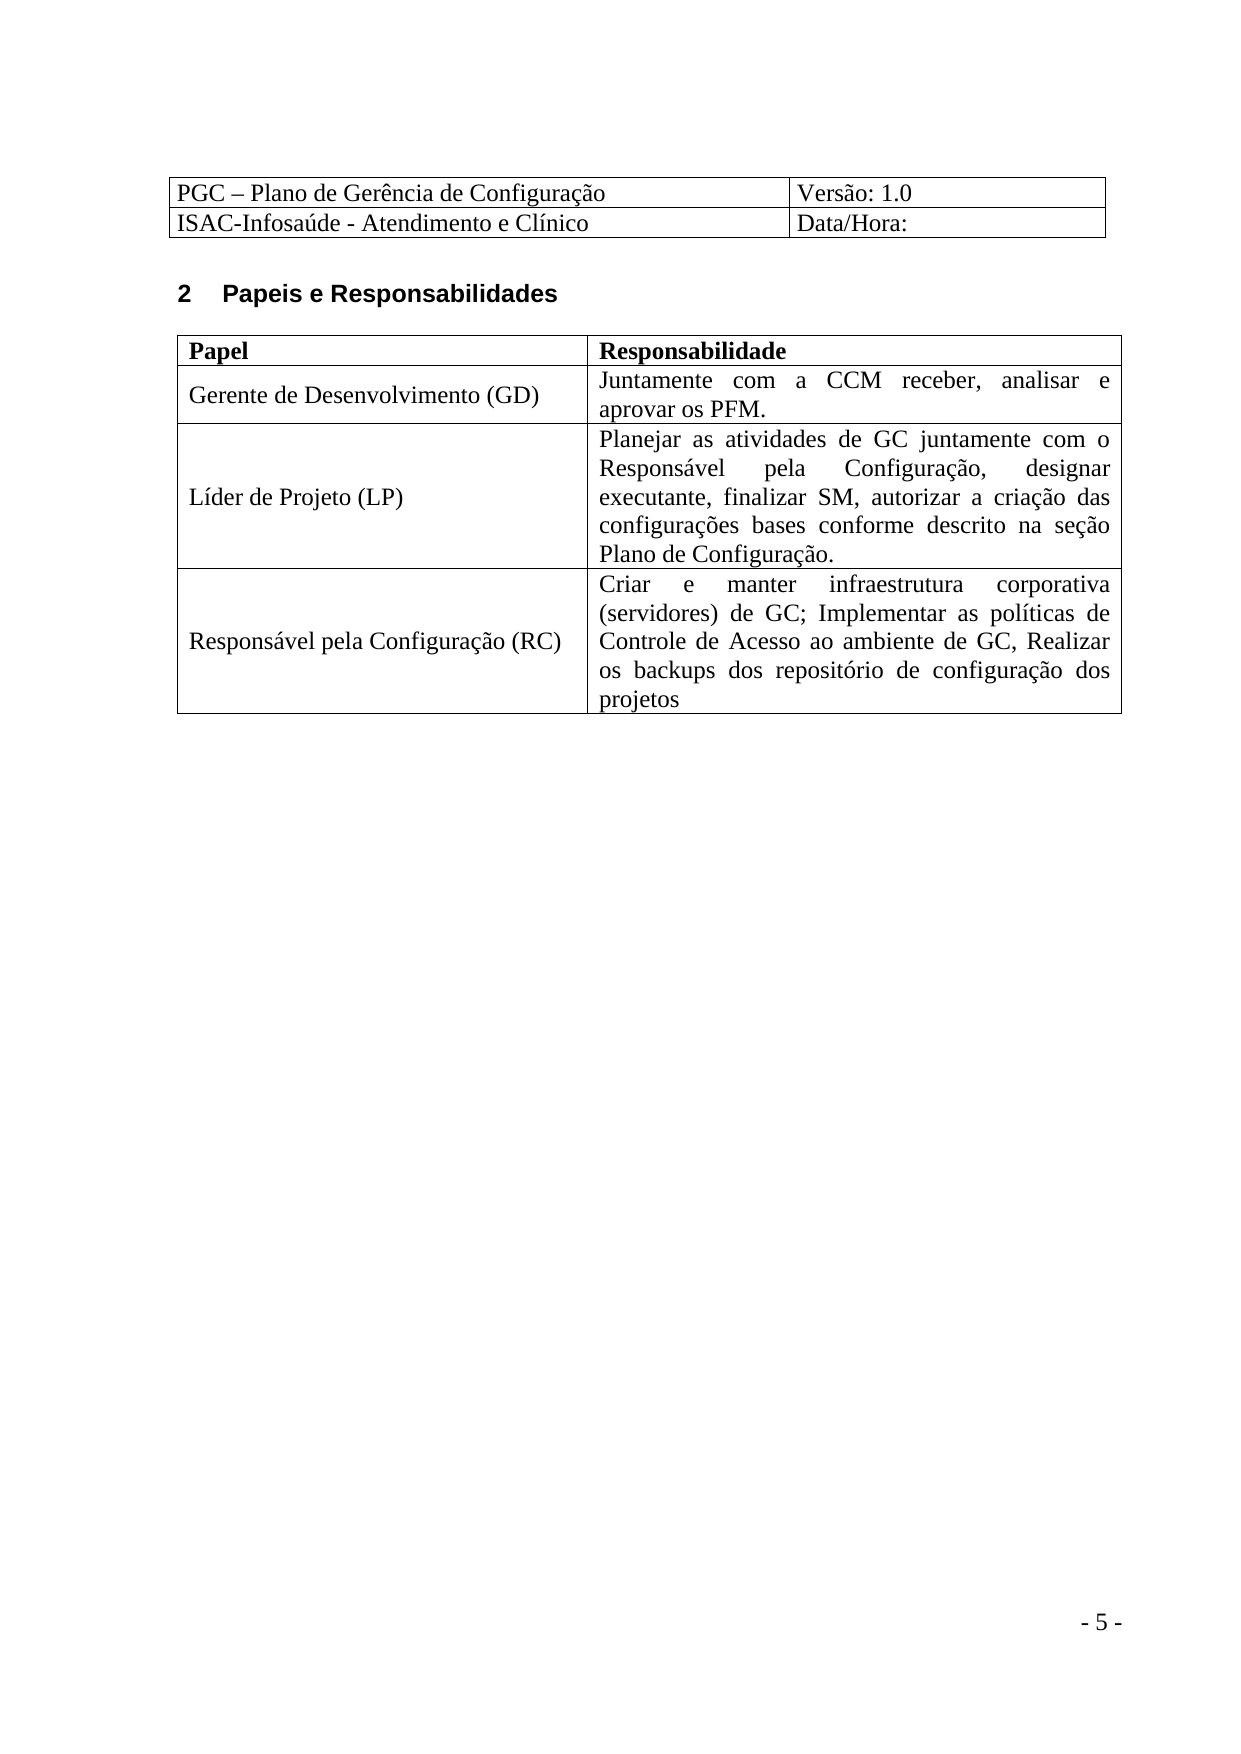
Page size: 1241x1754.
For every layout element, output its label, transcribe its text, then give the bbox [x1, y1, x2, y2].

table_header Responsabilidade [588, 336, 1121, 364]
table_cell Planejar as atividades de GC juntamente com o Responsável pela Configuração, designar executante, finalizar SM, autorizar a criação das configurações bases conforme descrito na seção Plano de Configuração. [588, 424, 1121, 568]
table_cell Responsável pela Configuração (RC) [178, 569, 587, 713]
table_header Papel [178, 336, 587, 364]
table_cell Juntamente com a CCM receber, analisar e aprovar os PFM. [588, 366, 1121, 423]
subtitle Papeis e Responsabilidades [177, 279, 1122, 308]
table_cell Gerente de Desenvolvimento (GD) [178, 366, 587, 423]
table_cell Líder de Projeto (LP) [178, 424, 587, 568]
table_cell Criar e manter infraestrutura corporativa (servidores) de GC; Implementar as políticas de Controle de Acesso ao ambiente de GC, Realizar os backups dos repositório de configuração dos projetos [588, 569, 1121, 713]
